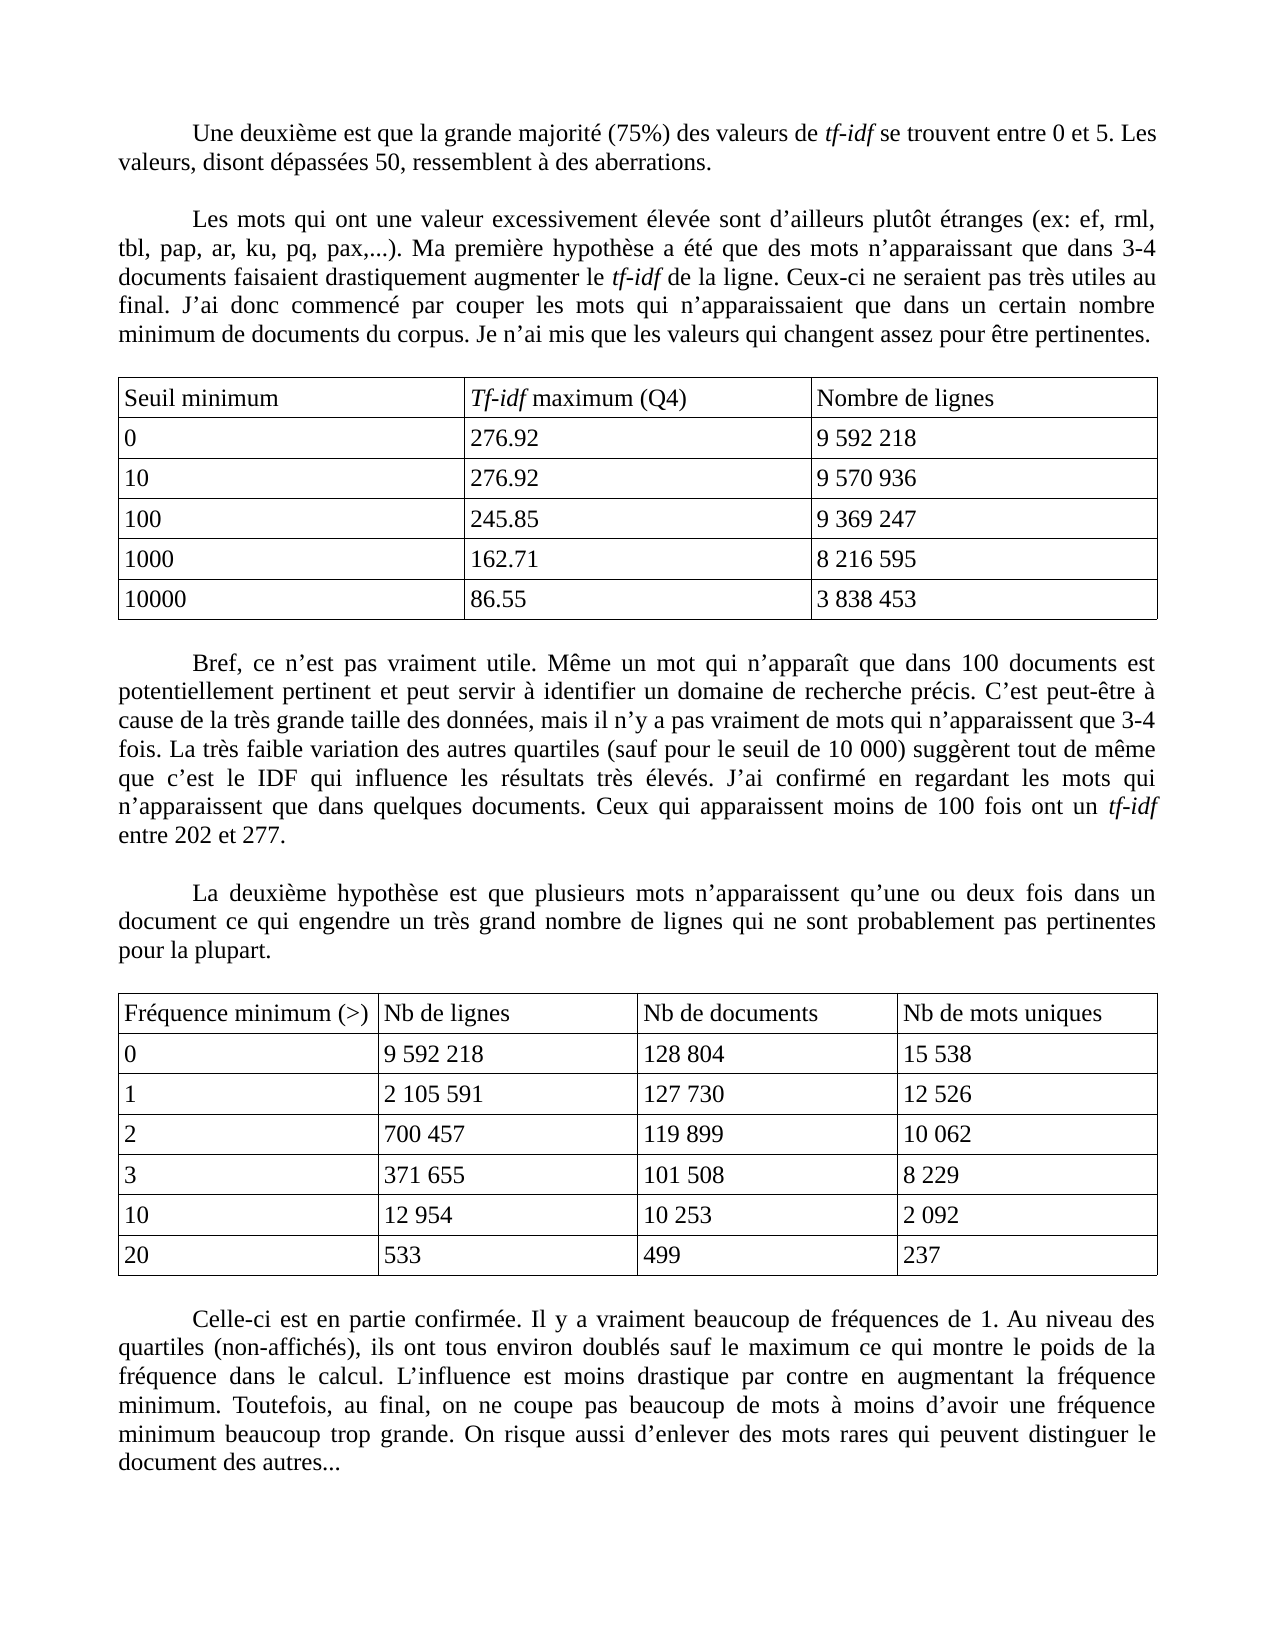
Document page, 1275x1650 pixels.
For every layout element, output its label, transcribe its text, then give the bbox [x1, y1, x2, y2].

text Celle-ci est en partie confirmée. Il y a vraiment beaucoup de fréquences de 1. Au niveau des quartiles (non-affichés), ils ont tous environ doublés sauf le maximum ce qui montre le poids de la fréquence dans le calcul. L’influence est moins drastique par contre en augmentant la fréquence minimum. Toutefois, au final, on ne coupe pas beaucoup de mots à moins d’avoir une fréquence minimum beaucoup trop grande. On risque aussi d’enlever des mots rares qui peuvent distinguer le document des autres... [118, 1304, 1157, 1476]
table_cell 0 [119, 418, 464, 457]
table_header Tf-idf maximum (Q4) [465, 378, 811, 417]
text La deuxième hypothèse est que plusieurs mots n’apparaissent qu’une ou deux fois dans un document ce qui engendre un très grand nombre de lignes qui ne sont probablement pas pertinentes pour la plupart. [118, 878, 1157, 964]
table_cell 499 [638, 1236, 897, 1275]
table_cell 10 253 [638, 1195, 897, 1234]
table_cell 20 [119, 1236, 378, 1275]
table_cell 101 508 [638, 1155, 897, 1194]
table_cell 2 092 [898, 1195, 1157, 1234]
table_cell 1 [119, 1074, 378, 1113]
table_cell 237 [898, 1236, 1157, 1275]
table_cell 3 [119, 1155, 378, 1194]
text Les mots qui ont une valeur excessivement élevée sont d’ailleurs plutôt étranges (ex: ef, rml, tbl, pap, ar, ku, pq, pax,...). Ma première hypothèse a été que des mots n’apparaissant que dans 3-4 documents faisaient drastiquement augmenter le tf-idf de la ligne. Ceux-ci ne seraient pas très utiles au final. J’ai donc commencé par couper les mots qui n’apparaissaient que dans un certain nombre minimum de documents du corpus. Je n’ai mis que les valeurs qui changent assez pour être pertinentes. [118, 204, 1157, 348]
table_header Fréquence minimum (>) [119, 994, 378, 1033]
table_cell 1000 [119, 539, 464, 578]
text Une deuxième est que la grande majorité (75%) des valeurs de tf-idf se trouvent entre 0 et 5. Les valeurs, disont dépassées 50, ressemblent à des aberrations. [118, 118, 1157, 176]
table_cell 9 592 218 [812, 418, 1157, 457]
table_cell 10 [119, 1195, 378, 1234]
table_header Nombre de lignes [812, 378, 1157, 417]
table_cell 3 838 453 [812, 580, 1157, 619]
table_cell 119 899 [638, 1115, 897, 1154]
table_cell 12 954 [379, 1195, 637, 1234]
text Bref, ce n’est pas vraiment utile. Même un mot qui n’apparaît que dans 100 documents est potentiellement pertinent et peut servir à identifier un domaine de recherche précis. C’est peut-être à cause de la très grande taille des données, mais il n’y a pas vraiment de mots qui n’apparaissent que 3-4 fois. La très faible variation des autres quartiles (sauf pour le seuil de 10 000) suggèrent tout de même que c’est le IDF qui influence les résultats très élevés. J’ai confirmé en regardant les mots qui n’apparaissent que dans quelques documents. Ceux qui apparaissent moins de 100 fois ont un tf-idf entre 202 et 277. [118, 648, 1157, 849]
table_header Nb de mots uniques [898, 994, 1157, 1033]
table_cell 2 [119, 1115, 378, 1154]
table_cell 245.85 [465, 499, 811, 538]
table_cell 162.71 [465, 539, 811, 578]
table_cell 0 [119, 1034, 378, 1073]
table_cell 276.92 [465, 418, 811, 457]
table_cell 100 [119, 499, 464, 538]
table_header Nb de documents [638, 994, 897, 1033]
table_cell 371 655 [379, 1155, 637, 1194]
table_cell 2 105 591 [379, 1074, 637, 1113]
table_cell 128 804 [638, 1034, 897, 1073]
table_cell 10 062 [898, 1115, 1157, 1154]
table_header Seuil minimum [119, 378, 464, 417]
table_cell 86.55 [465, 580, 811, 619]
table_cell 127 730 [638, 1074, 897, 1113]
table_cell 276.92 [465, 459, 811, 498]
table_cell 12 526 [898, 1074, 1157, 1113]
table_cell 700 457 [379, 1115, 637, 1154]
table_cell 9 592 218 [379, 1034, 637, 1073]
table_header Nb de lignes [379, 994, 637, 1033]
table_cell 15 538 [898, 1034, 1157, 1073]
table_cell 9 570 936 [812, 459, 1157, 498]
table_cell 10000 [119, 580, 464, 619]
table_cell 8 229 [898, 1155, 1157, 1194]
table_cell 533 [379, 1236, 637, 1275]
table_cell 9 369 247 [812, 499, 1157, 538]
table_cell 8 216 595 [812, 539, 1157, 578]
table_cell 10 [119, 459, 464, 498]
